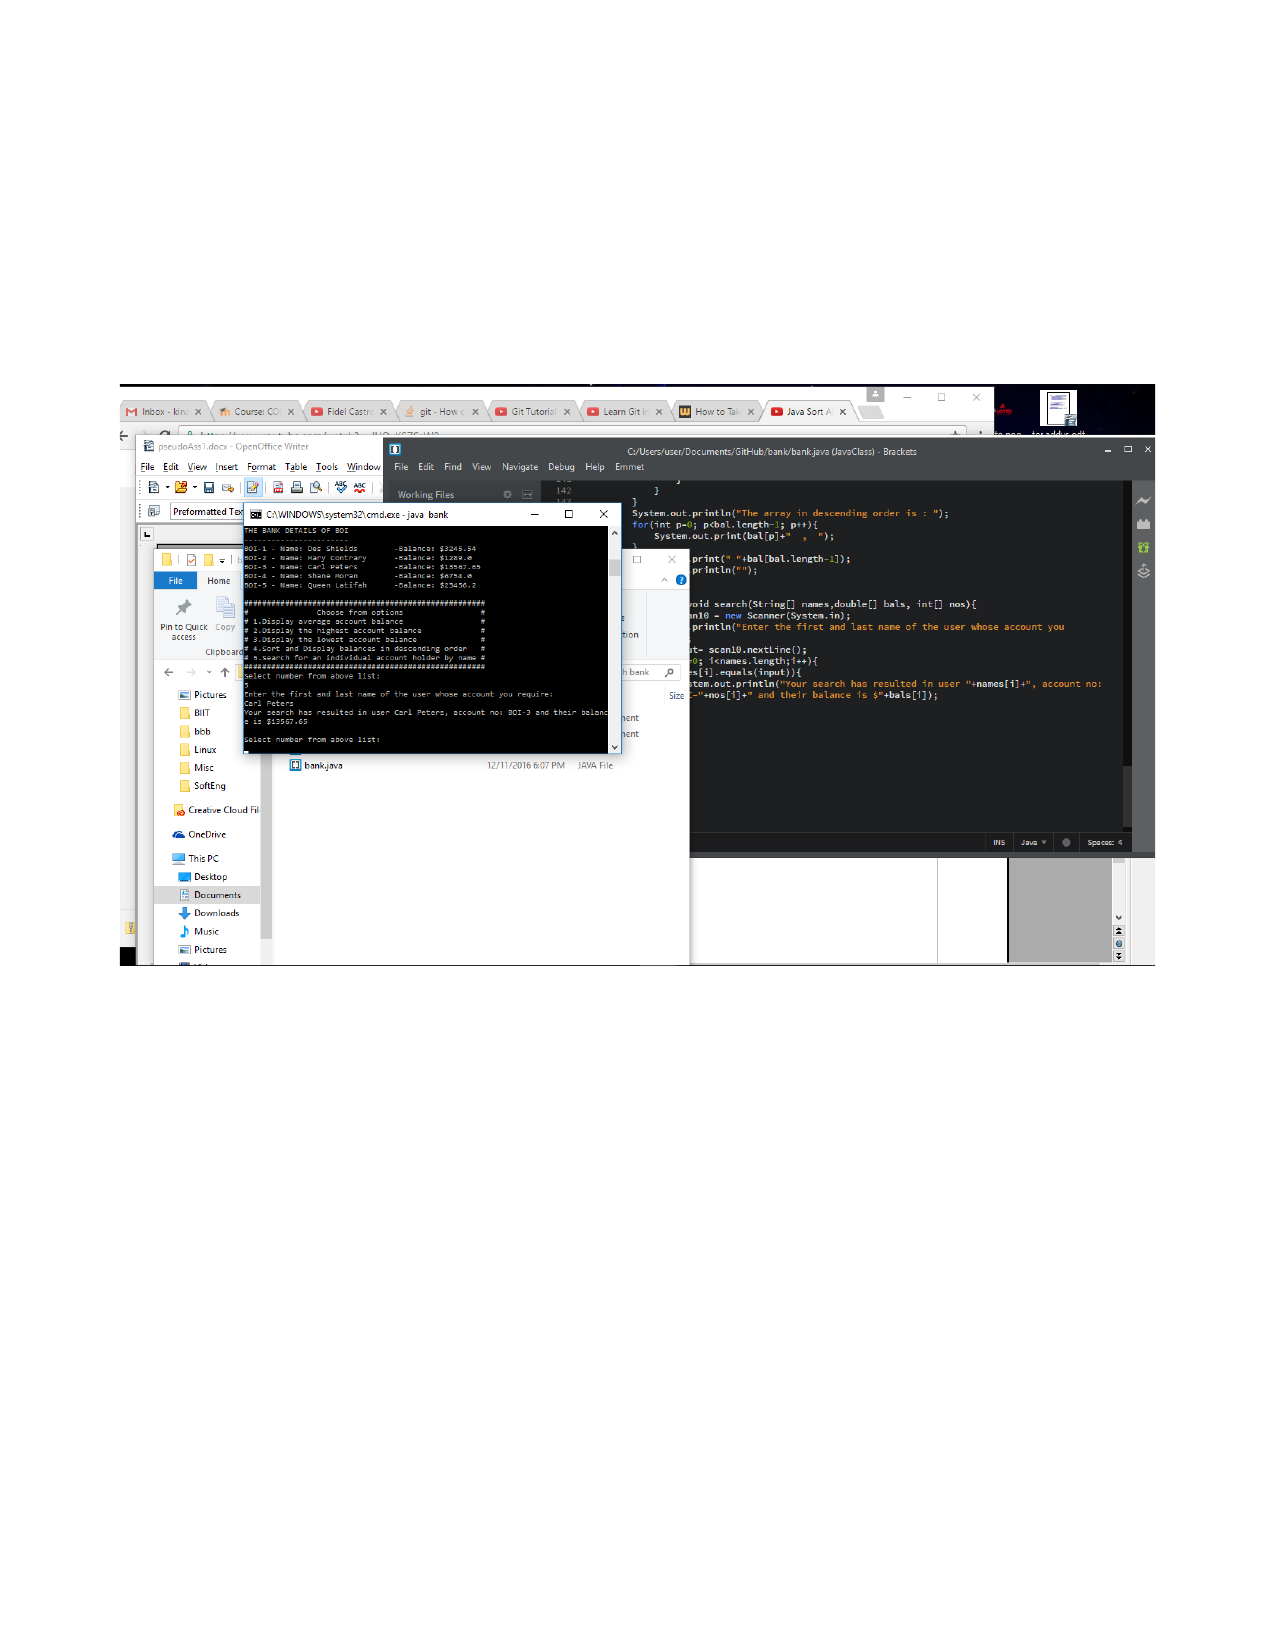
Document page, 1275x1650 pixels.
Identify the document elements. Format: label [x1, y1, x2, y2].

picture [119, 384, 1156, 966]
